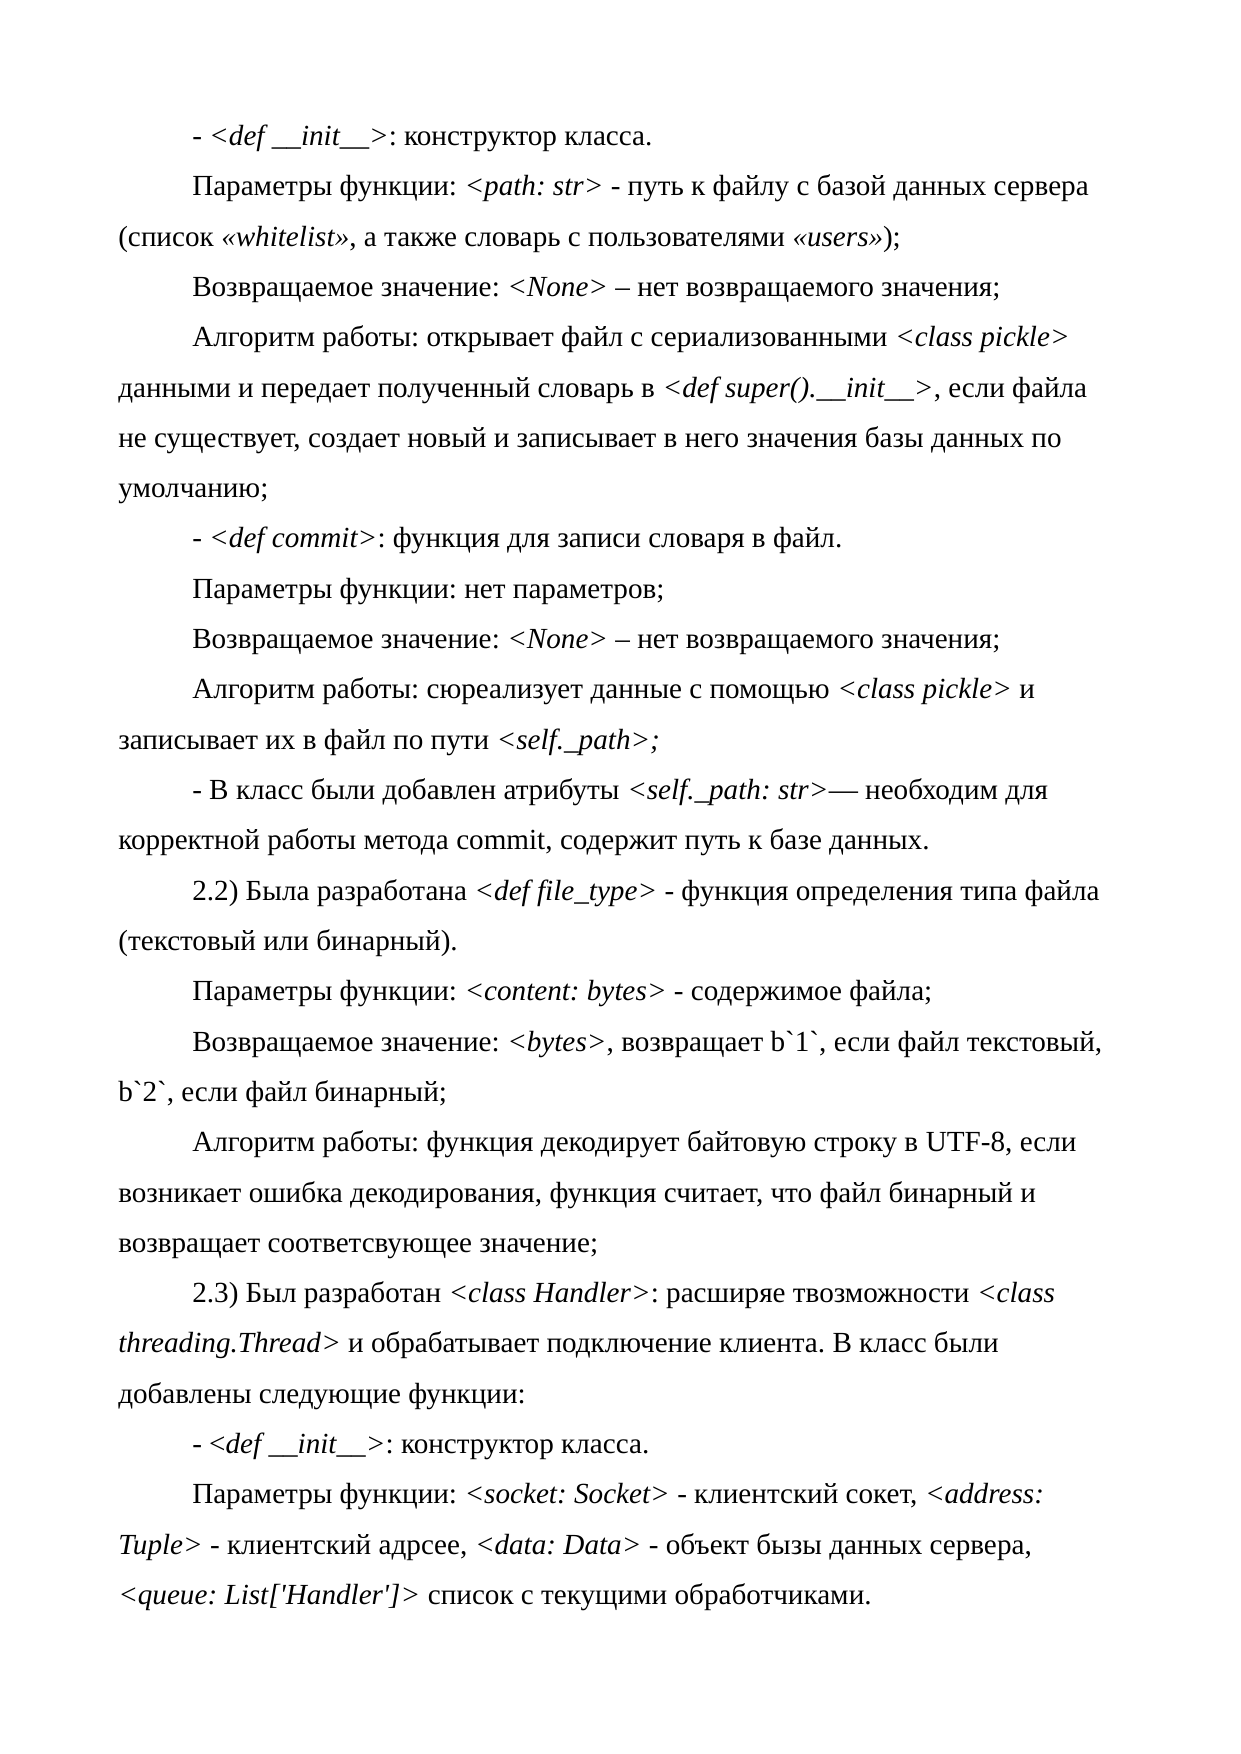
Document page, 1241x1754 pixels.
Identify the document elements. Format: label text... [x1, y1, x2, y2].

text - <def __init__>: конструктор класса. [118, 118, 1122, 152]
text Параметры функции: <socket: Socket> - клиентский сокет, <address: Tuple> - клиентский адрсее, <data: Data> - объект бызы данных сервера, <queue: List['Handler']> список с текущими обработчиками. [118, 1477, 1122, 1611]
text Алгоритм работы: сюреализует данные с помощью <class pickle> и записывает их в файл по пути <self._path>; [118, 672, 1122, 755]
text - В класс были добавлен атрибуты <self._path: str>— необходим для корректной работы метода commit, содержит путь к базе данных. [118, 772, 1122, 856]
text Алгоритм работы: открывает файл с сериализованными <class pickle> данными и передает полученный словарь в <def super().__init__>, если файла не существует, создает новый и записывает в него значения базы данных по умолчанию; [118, 319, 1122, 504]
text Параметры функции: нет параметров; [118, 571, 1122, 604]
text Параметры функции: <path: str> - путь к файлу с базой данных сервера (список «whitelist», а также словарь с пользователями «users»); [118, 168, 1122, 252]
text - <def commit>: функция для записи словаря в файл. [118, 521, 1122, 554]
text 2.3) Был разработан <class Handler>: расширяе твозможности <class threading.Thread> и обрабатывает подключение клиента. В класс были добавлены следующие функции: [118, 1275, 1122, 1409]
text Алгоритм работы: функция декодирует байтовую строку в UTF-8, если возникает ошибка декодирования, функция считает, что файл бинарный и возвращает соответсвующее значение; [118, 1124, 1122, 1258]
text Возвращаемое значение: <None> – нет возвращаемого значения; [118, 621, 1122, 655]
text Возвращаемое значение: <None> – нет возвращаемого значения; [118, 269, 1122, 303]
text Параметры функции: <content: bytes> - содержимое файла; [118, 973, 1122, 1007]
text - <def __init__>: конструктор класса. [118, 1426, 1122, 1460]
text Возвращаемое значение: <bytes>, возвращает b`1`, если файл текстовый, b`2`, если файл бинарный; [118, 1024, 1122, 1108]
text 2.2) Была разработана <def file_type> - функция определения типа файла (текстовый или бинарный). [118, 873, 1122, 957]
